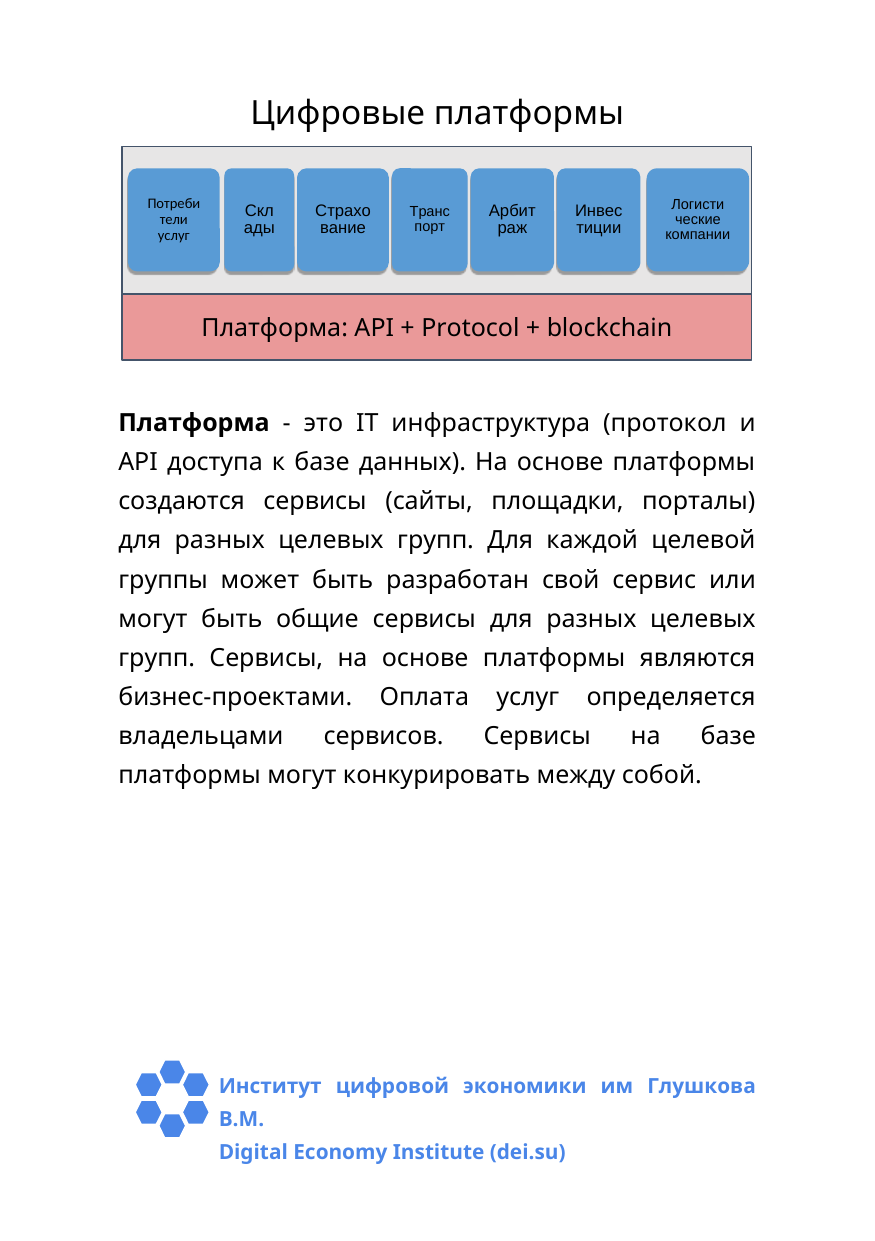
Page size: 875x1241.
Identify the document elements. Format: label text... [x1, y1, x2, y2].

subtitle Цифровые платформы [118, 88, 756, 134]
text Платформа - это IT инфраструктура (протокол и API доступа к базе данных). На основе платформы создаются сервисы (сайты, площадки, порталы) для разных целевых групп. Для каждой целевой группы может быть разработан свой сервис или могут быть общие сервисы для разных целевых групп. Сервисы, на основе платформы являются бизнес-проектами. Оплата услуг определяется владельцами сервисов. Сервисы на базе платформы могут конкурировать между собой. [118, 404, 756, 791]
